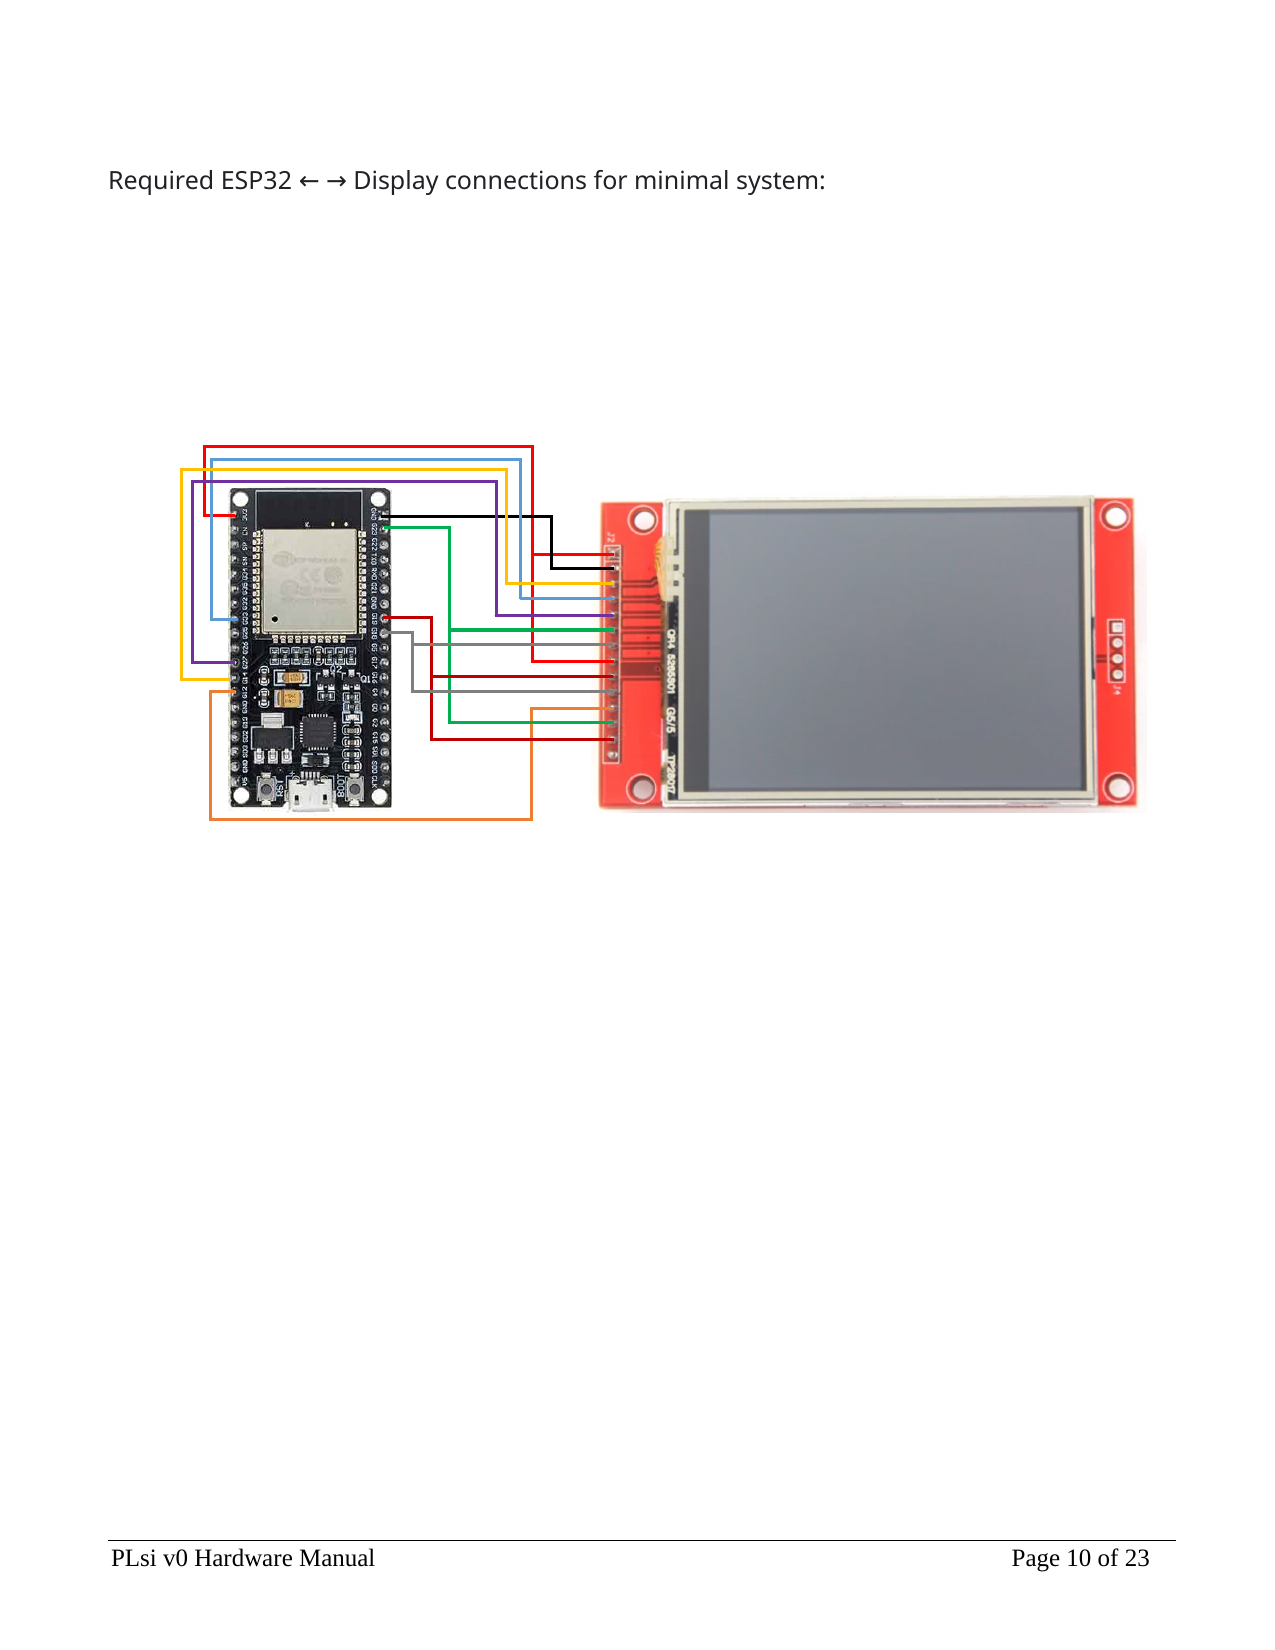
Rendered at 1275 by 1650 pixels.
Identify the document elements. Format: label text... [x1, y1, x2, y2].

text Required ESP32 ← → Display connections for minimal system: [108, 163, 1176, 197]
